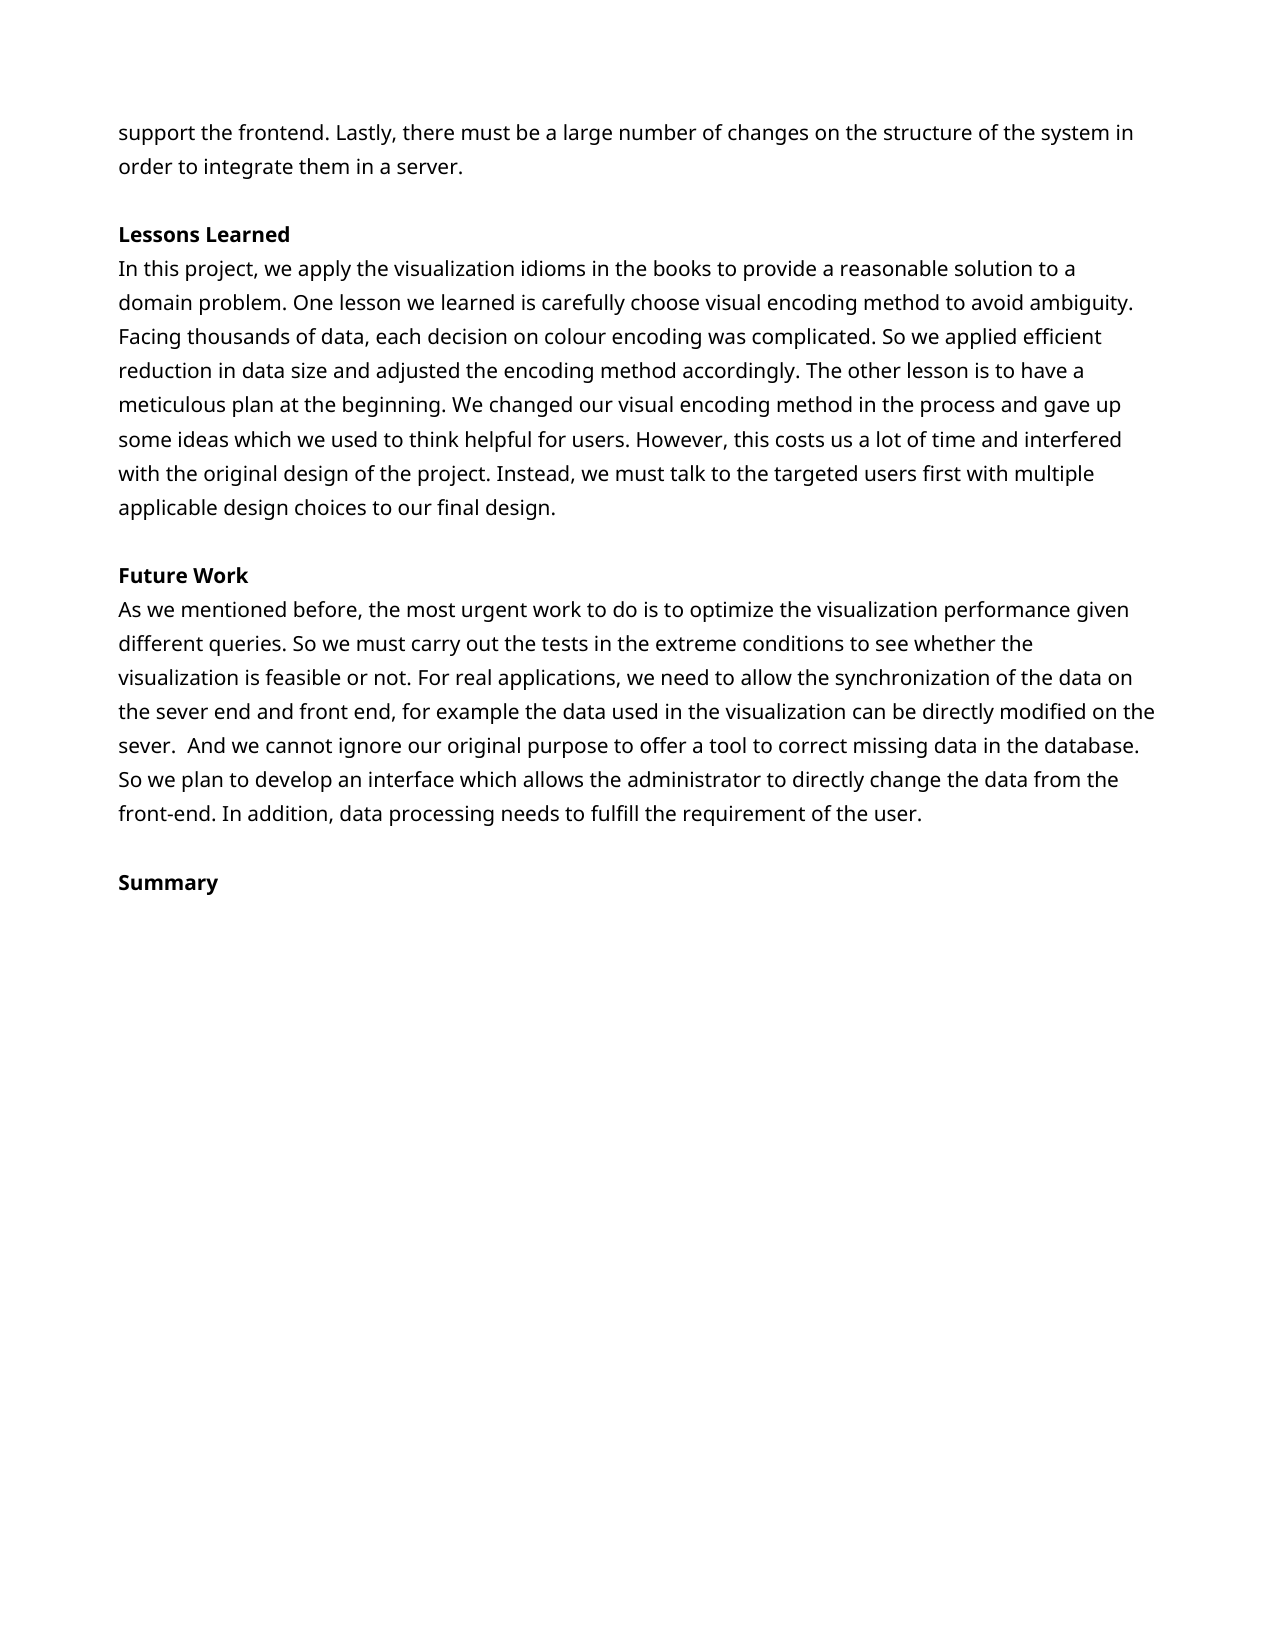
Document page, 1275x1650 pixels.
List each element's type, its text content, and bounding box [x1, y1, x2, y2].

text As we mentioned before, the most urgent work to do is to optimize the visualization performance given different queries. So we must carry out the tests in the extreme conditions to see whether the visualization is feasible or not. For real applications, we need to allow the synchronization of the data on the sever end and front end, for example the data used in the visualization can be directly modified on the sever. And we cannot ignore our original purpose to offer a tool to correct missing data in the database. So we plan to develop an interface which allows the administrator to directly change the data from the front-end. In addition, data processing needs to fulfill the requirement of the user. [118, 595, 1157, 828]
text support the frontend. Lastly, there must be a large number of changes on the structure of the system in order to integrate them in a server. [118, 118, 1157, 181]
text Lessons Learned [118, 220, 1157, 249]
text Summary [118, 868, 1157, 896]
text Future Work [118, 561, 1157, 589]
text In this project, we apply the visualization idioms in the books to provide a reasonable solution to a domain problem. One lesson we learned is carefully choose visual encoding method to avoid ambiguity. Facing thousands of data, each decision on colour encoding was complicated. So we applied efficient reduction in data size and adjusted the encoding method accordingly. The other lesson is to have a meticulous plan at the beginning. We changed our visual encoding method in the process and gave up some ideas which we used to think helpful for users. However, this costs us a lot of time and interfered with the original design of the project. Instead, we must talk to the targeted users first with multiple applicable design choices to our final design. [118, 254, 1157, 521]
